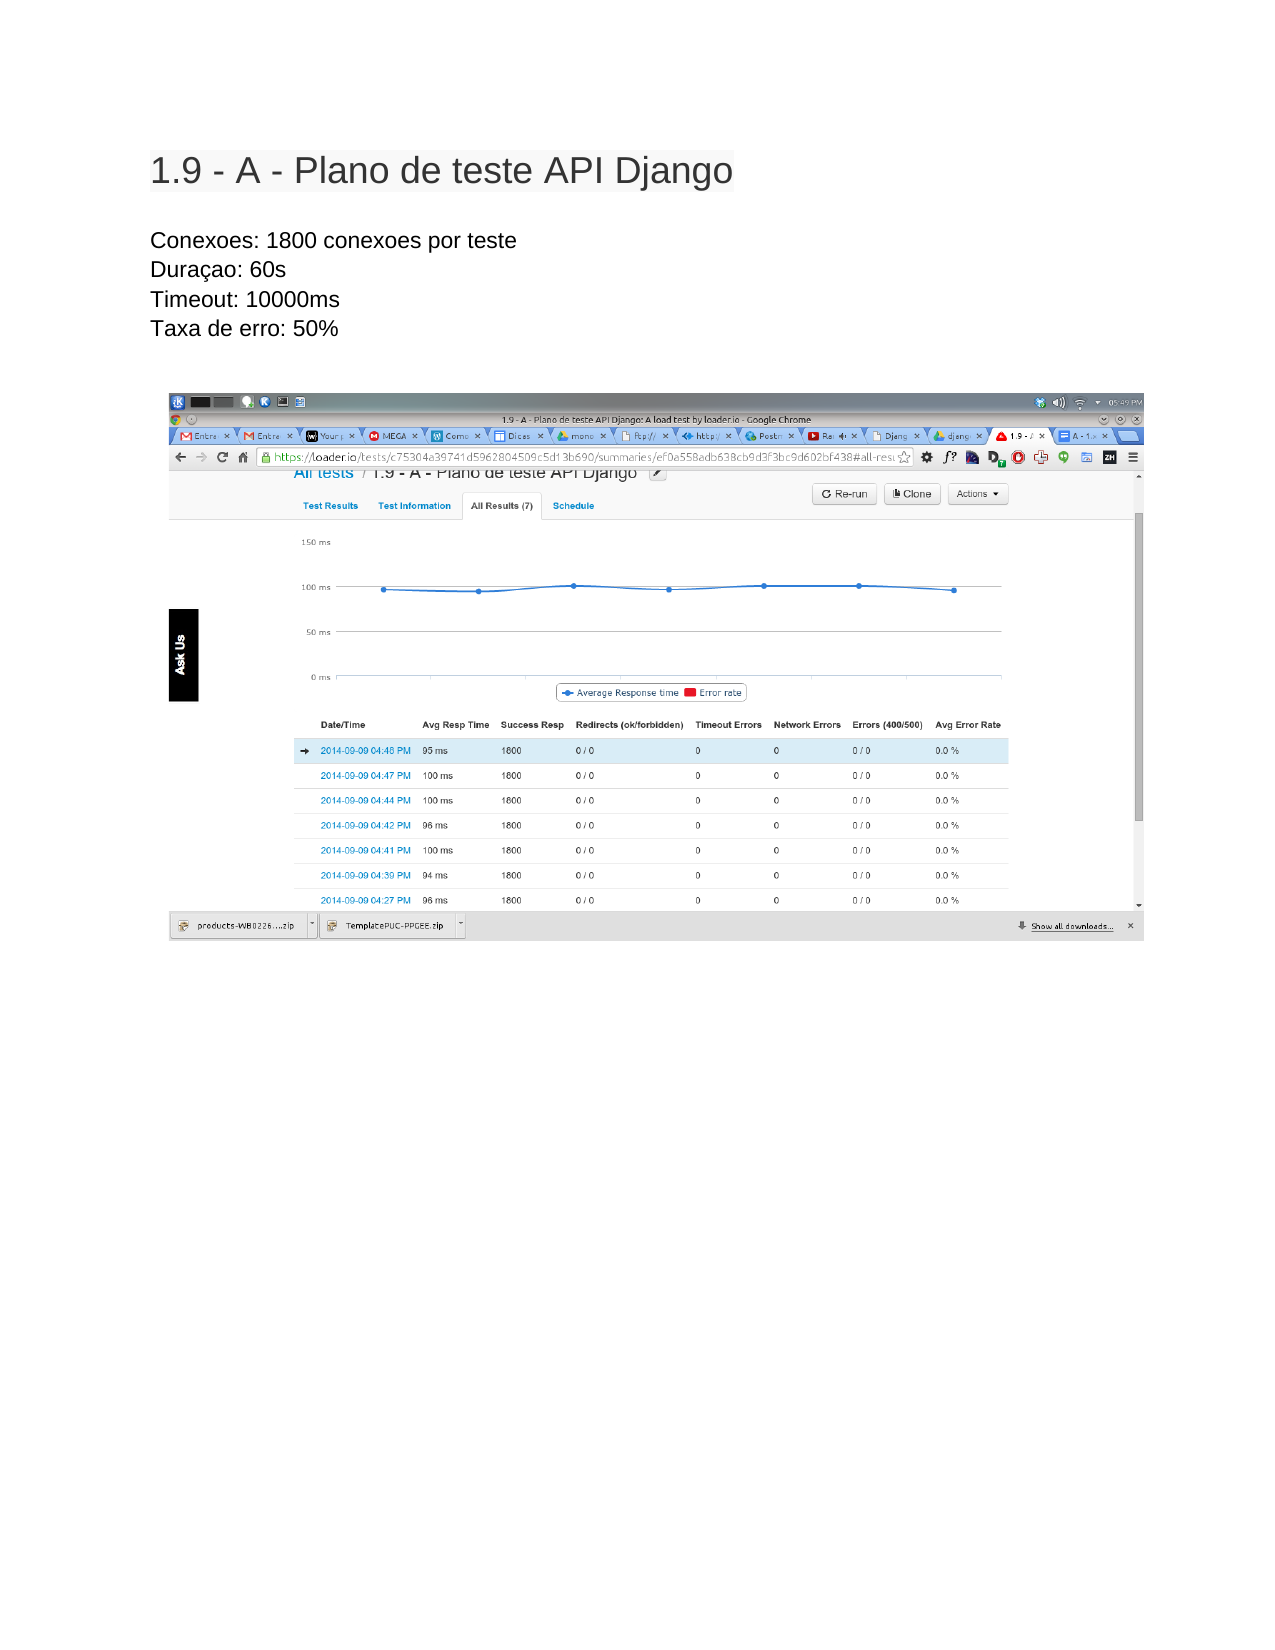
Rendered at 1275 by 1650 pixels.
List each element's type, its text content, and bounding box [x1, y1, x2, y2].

picture [168, 393, 1144, 941]
text Conexoes: 1800 conexoes por teste [150, 227, 1125, 253]
text 1.9 - A - Plano de teste API Django [150, 150, 1125, 192]
text Duraçao: 60s [150, 257, 1125, 282]
text Taxa de erro: 50% [150, 316, 1125, 341]
text Timeout: 10000ms [150, 286, 1125, 312]
